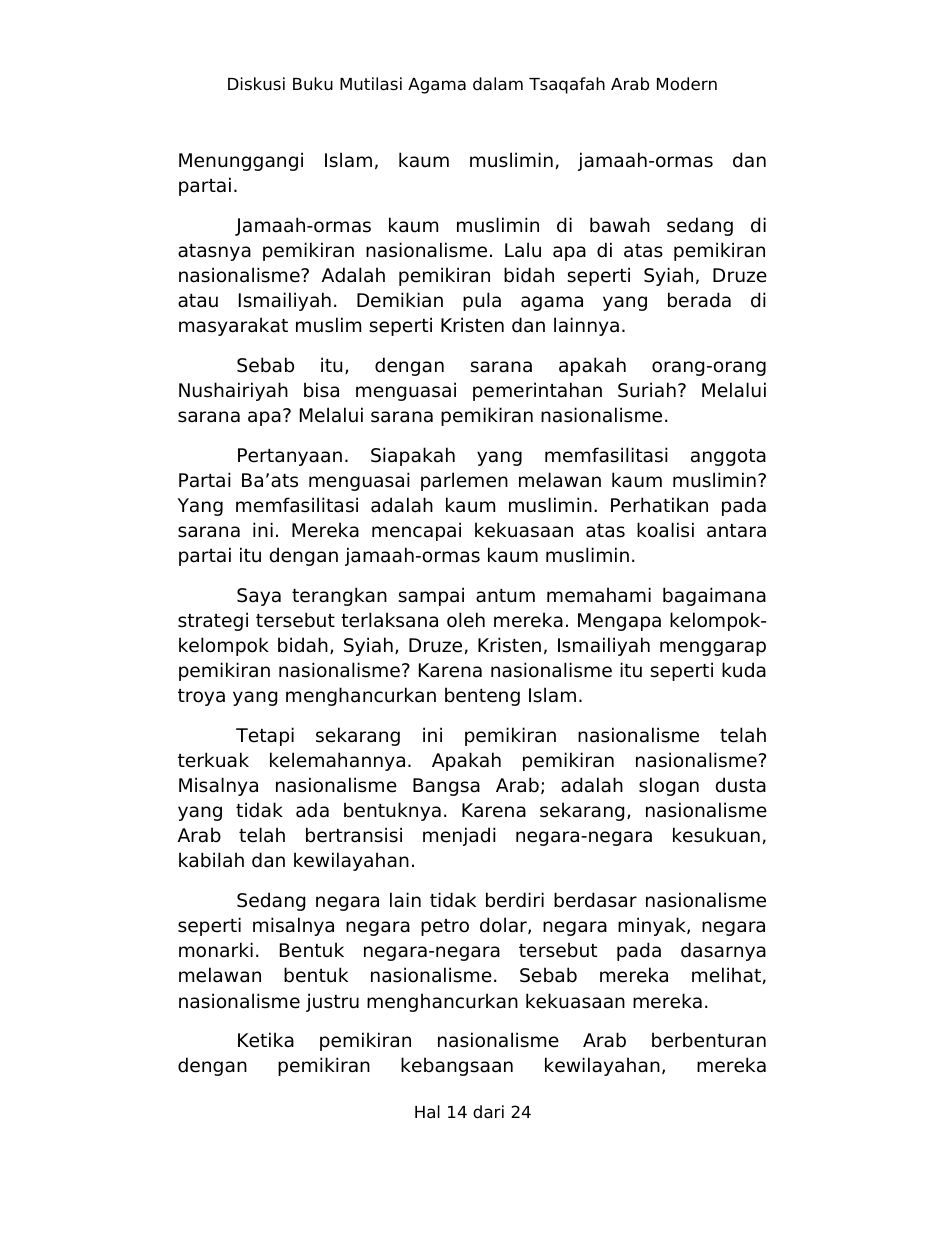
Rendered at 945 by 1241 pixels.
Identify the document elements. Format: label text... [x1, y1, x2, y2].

text Menunggangi Islam, kaum muslimin, jamaah-ormas dan partai. [177, 150, 768, 197]
text Tetapi sekarang ini pemikiran nasionalisme telah terkuak kelemahannya. Apakah pemikiran nasionalisme? Misalnya nasionalisme Bangsa Arab; adalah slogan dusta yang tidak ada bentuknya. Karena sekarang, nasionalisme Arab telah bertransisi menjadi negara-negara kesukuan, kabilah dan kewilayahan. [177, 725, 768, 872]
text Pertanyaan. Siapakah yang memfasilitasi anggota Partai Ba’ats menguasai parlemen melawan kaum muslimin? Yang memfasilitasi adalah kaum muslimin. Perhatikan pada sarana ini. Mereka mencapai kekuasaan atas koalisi antara partai itu dengan jamaah-ormas kaum muslimin. [177, 445, 768, 567]
text Sedang negara lain tidak berdiri berdasar nasionalisme seperti misalnya negara petro dolar, negara minyak, negara monarki. Bentuk negara-negara tersebut pada dasarnya melawan bentuk nasionalisme. Sebab mereka melihat, nasionalisme justru menghancurkan kekuasaan mereka. [177, 890, 768, 1012]
text Sebab itu, dengan sarana apakah orang-orang Nushairiyah bisa menguasai pemerintahan Suriah? Melalui sarana apa? Melalui sarana pemikiran nasionalisme. [177, 355, 768, 427]
text Ketika pemikiran nasionalisme Arab berbenturan dengan pemikiran kebangsaan kewilayahan, mereka [177, 1030, 768, 1077]
text Jamaah-ormas kaum muslimin di bawah sedang di atasnya pemikiran nasionalisme. Lalu apa di atas pemikiran nasionalisme? Adalah pemikiran bidah seperti Syiah, Druze atau Ismailiyah. Demikian pula agama yang berada di masyarakat muslim seperti Kristen dan lainnya. [177, 215, 768, 337]
text Saya terangkan sampai antum memahami bagaimana strategi tersebut terlaksana oleh mereka. Mengapa kelompok-kelompok bidah, Syiah, Druze, Kristen, Ismailiyah menggarap pemikiran nasionalisme? Karena nasionalisme itu seperti kuda troya yang menghancurkan benteng Islam. [177, 585, 768, 707]
